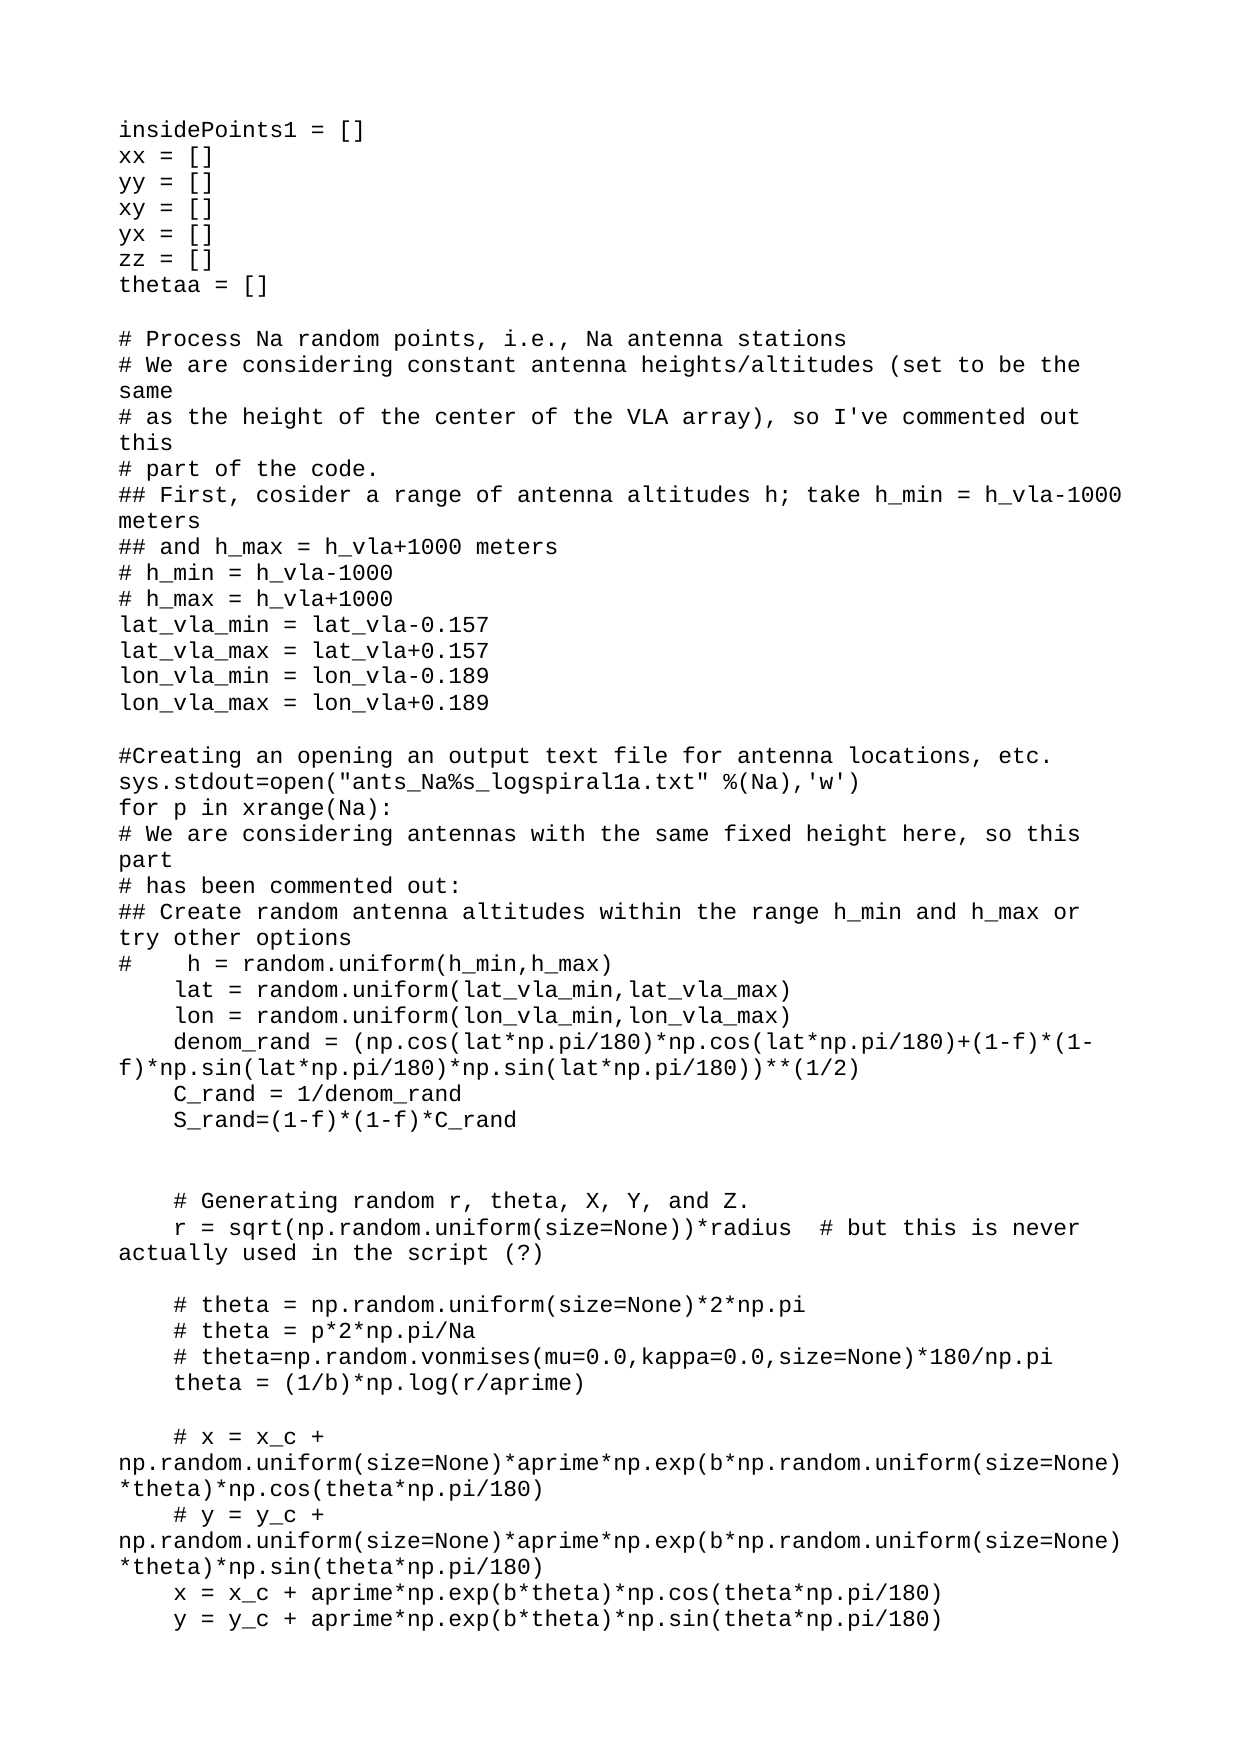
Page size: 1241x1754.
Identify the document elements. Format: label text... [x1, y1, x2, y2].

text lon_vla_max = lon_vla+0.189 [118, 691, 1122, 717]
text lon = random.uniform(lon_vla_min,lon_vla_max) [118, 1004, 1122, 1030]
text lat_vla_min = lat_vla-0.157 [118, 613, 1122, 639]
text # has been commented out: [118, 874, 1122, 900]
text # h_min = h_vla-1000 [118, 561, 1122, 587]
text # part of the code. [118, 457, 1122, 483]
text x = x_c + aprime*np.exp(b*theta)*np.cos(theta*np.pi/180) [118, 1581, 1122, 1607]
text ## and h_max = h_vla+1000 meters [118, 535, 1122, 561]
text lon_vla_min = lon_vla-0.189 [118, 665, 1122, 691]
text sys.stdout=open("ants_Na%s_logspiral1a.txt" %(Na),'w') [118, 771, 1122, 797]
text xy = [] [118, 196, 1122, 222]
text insidePoints1 = [] [118, 118, 1122, 144]
text # y = y_c + np.random.uniform(size=None)*aprime*np.exp(b*np.random.uniform(size=None)*theta)*np.sin(theta*np.pi/180) [118, 1503, 1122, 1581]
text # Generating random r, theta, X, Y, and Z. [118, 1190, 1122, 1216]
text ## Create random antenna altitudes within the range h_min and h_max or try other options [118, 900, 1122, 952]
text # h_max = h_vla+1000 [118, 587, 1122, 613]
text ## First, cosider a range of antenna altitudes h; take h_min = h_vla-1000 meters [118, 483, 1122, 535]
text C_rand = 1/denom_rand [118, 1082, 1122, 1108]
text lat = random.uniform(lat_vla_min,lat_vla_max) [118, 978, 1122, 1004]
text lat_vla_max = lat_vla+0.157 [118, 639, 1122, 665]
text # theta = np.random.uniform(size=None)*2*np.pi [118, 1294, 1122, 1319]
text # Process Na random points, i.e., Na antenna stations [118, 328, 1122, 354]
text yy = [] [118, 170, 1122, 196]
text # theta = p*2*np.pi/Na [118, 1319, 1122, 1346]
text # We are considering antennas with the same fixed height here, so this part [118, 823, 1122, 874]
text #Creating an opening an output text file for antenna locations, etc. [118, 745, 1122, 771]
text yx = [] [118, 222, 1122, 248]
text # theta=np.random.vonmises(mu=0.0,kappa=0.0,size=None)*180/np.pi [118, 1346, 1122, 1371]
text thetaa = [] [118, 274, 1122, 300]
text theta = (1/b)*np.log(r/aprime) [118, 1371, 1122, 1397]
text r = sqrt(np.random.uniform(size=None))*radius # but this is never actually used in the script (?) [118, 1216, 1122, 1268]
text zz = [] [118, 248, 1122, 274]
text S_rand=(1-f)*(1-f)*C_rand [118, 1108, 1122, 1134]
text denom_rand = (np.cos(lat*np.pi/180)*np.cos(lat*np.pi/180)+(1-f)*(1-f)*np.sin(lat*np.pi/180)*np.sin(lat*np.pi/180))**(1/2) [118, 1030, 1122, 1082]
text # h = random.uniform(h_min,h_max) [118, 952, 1122, 978]
text # x = x_c + np.random.uniform(size=None)*aprime*np.exp(b*np.random.uniform(size=None)*theta)*np.cos(theta*np.pi/180) [118, 1425, 1122, 1503]
text y = y_c + aprime*np.exp(b*theta)*np.sin(theta*np.pi/180) [118, 1607, 1122, 1633]
text # as the height of the center of the VLA array), so I've commented out this [118, 406, 1122, 457]
text for p in xrange(Na): [118, 797, 1122, 823]
text # We are considering constant antenna heights/altitudes (set to be the same [118, 354, 1122, 406]
text xx = [] [118, 144, 1122, 170]
